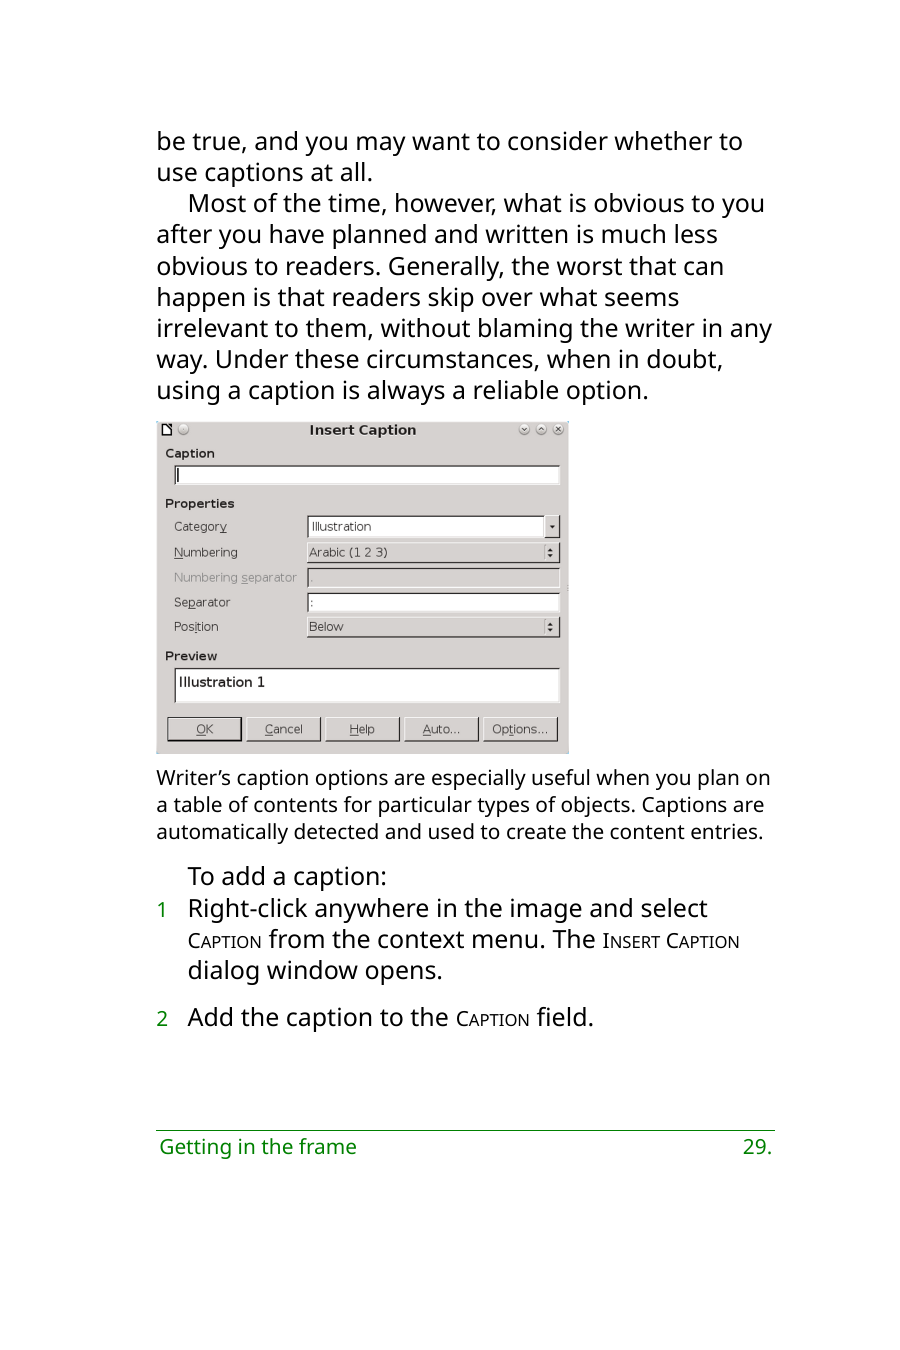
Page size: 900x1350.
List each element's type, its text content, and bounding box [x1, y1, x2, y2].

table_cell Writer’s caption options are especially useful when you plan on a table of contents for particular types of objects. Captions are automatically detected and used to create the content entries. [156, 756, 775, 845]
text be true, and you may want to consider whether to use captions at all. [156, 125, 775, 187]
text Most of the time, however, what is obvious to you after you have planned and written is much less obvious to readers. Generally, the worst that can happen is that readers skip over what seems irrelevant to them, without blaming the writer in any way. Under these circumstances, when in doubt, using a caption is always a reliable option. [156, 187, 775, 406]
list Right-click anywhere in the image and select Caption from the context menu. The Insert Caption dialog window opens. [156, 892, 775, 986]
text To add a caption: [156, 861, 775, 892]
list Add the caption to the Caption field. [156, 1001, 775, 1033]
picture [156, 421, 569, 754]
table_header [156, 422, 775, 756]
